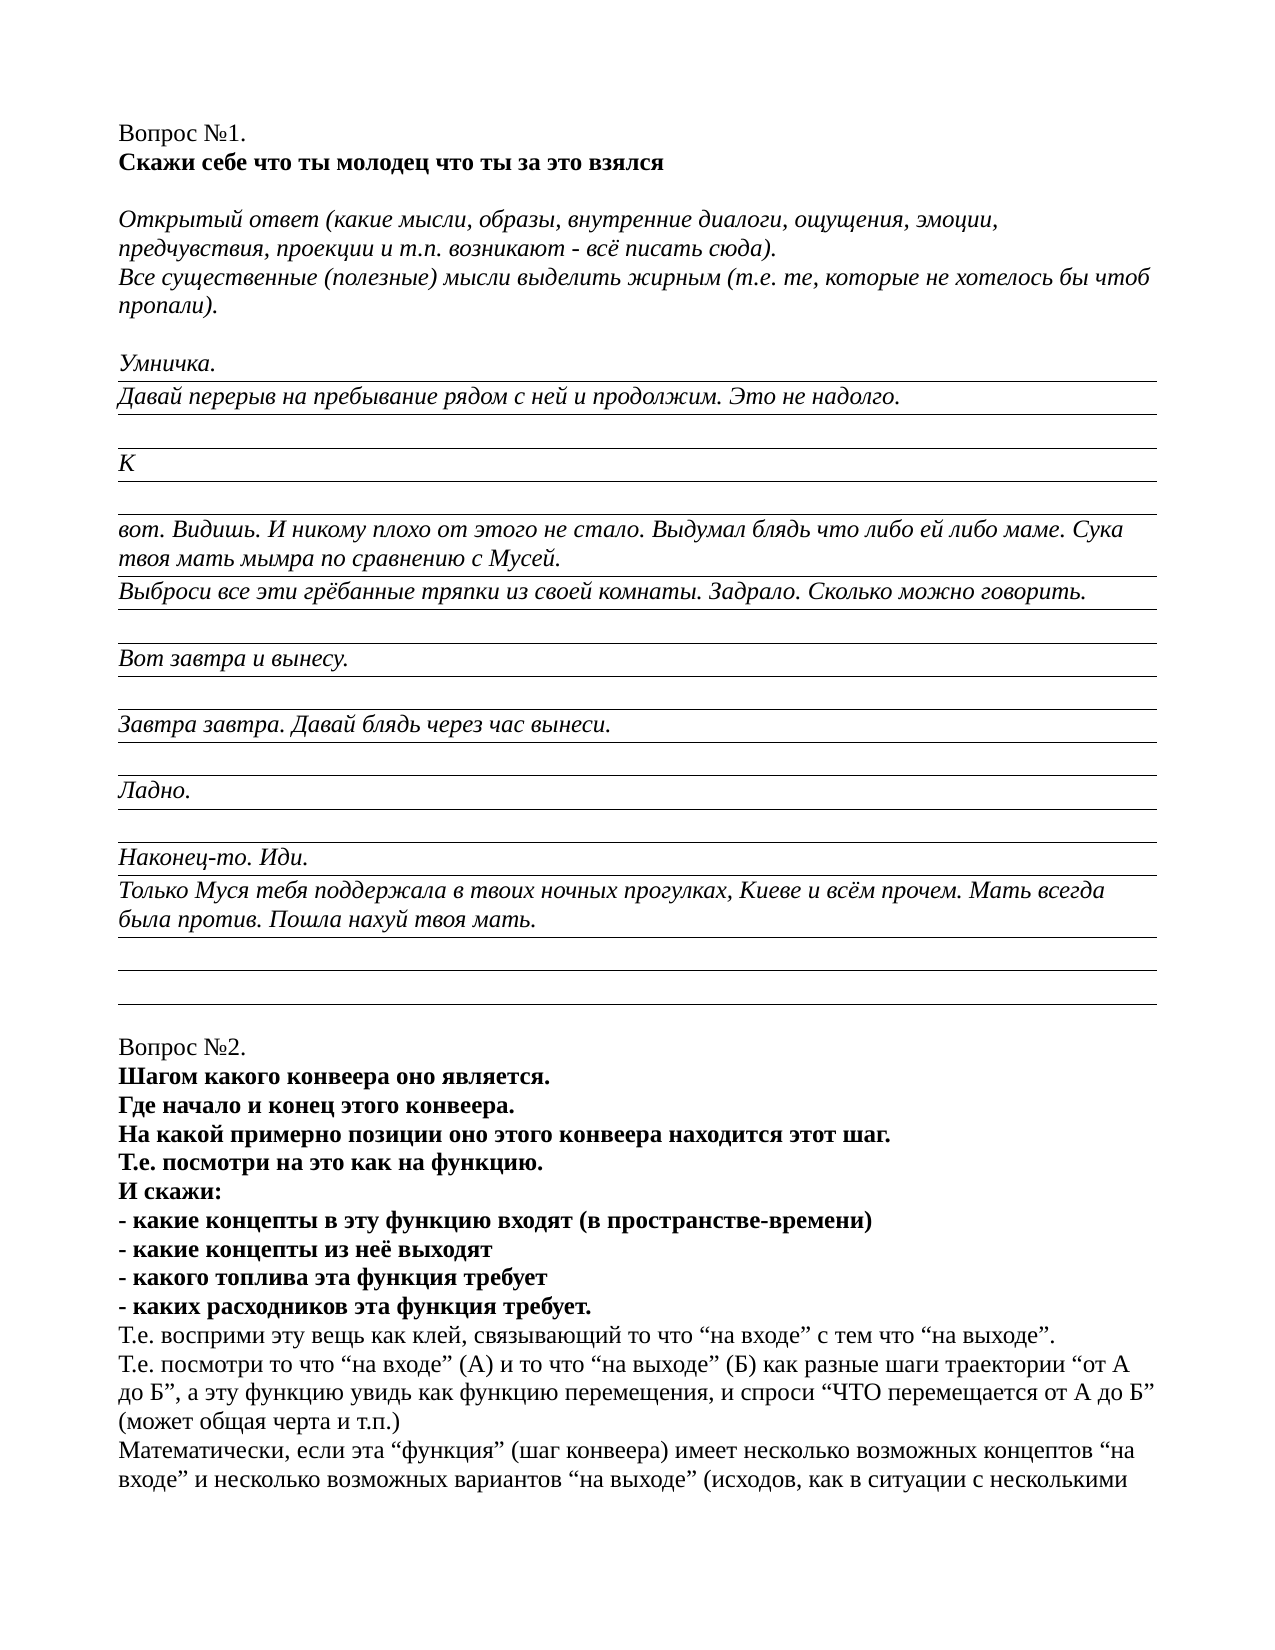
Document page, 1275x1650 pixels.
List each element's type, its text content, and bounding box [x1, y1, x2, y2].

text - какие концепты в эту функцию входят (в пространстве-времени) [118, 1205, 1157, 1234]
text Все существенные (полезные) мысли выделить жирным (т.е. те, которые не хотелось бы чтоб пропали). [118, 262, 1157, 319]
text Где начало и конец этого конвеера. [118, 1090, 1157, 1119]
text Выброси все эти грёбанные тряпки из своей комнаты. Задрало. Сколько можно говорить. [118, 577, 1157, 609]
text Ладно. [118, 776, 1157, 809]
text вот. Видишь. И никому плохо от этого не стало. Выдумал блядь что либо ей либо маме. Сука твоя мать мымра по сравнению с Мусей. [118, 515, 1157, 576]
text Умничка. [118, 348, 1157, 381]
text - каких расходников эта функция требует. [118, 1291, 1157, 1320]
text Т.е. посмотри на это как на функцию. [118, 1147, 1157, 1176]
text Наконец-то. Иди. [118, 843, 1157, 875]
text Т.е. посмотри то что “на входе” (А) и то что “на выходе” (Б) как разные шаги траектории “от А до Б”, а эту функцию увидь как функцию перемещения, и спроси “ЧТО перемещается от А до Б” (может общая черта и т.п.) [118, 1349, 1157, 1435]
text Т.е. восприми эту вещь как клей, связывающий то что “на входе” с тем что “на выходе”. [118, 1320, 1157, 1349]
text Завтра завтра. Давай блядь через час вынеси. [118, 710, 1157, 742]
text Шагом какого конвеера оно является. [118, 1061, 1157, 1090]
text И скажи: [118, 1176, 1157, 1205]
text Открытый ответ (какие мысли, образы, внутренние диалоги, ощущения, эмоции, предчувствия, проекции и т.п. возникают - всё писать сюда). [118, 204, 1157, 262]
text Вопрос №2. [118, 1032, 1157, 1061]
text На какой примерно позиции оно этого конвеера находится этот шаг. [118, 1119, 1157, 1147]
text Давай перерыв на пребывание рядом с ней и продолжим. Это не надолго. [118, 382, 1157, 414]
text Скажи себе что ты молодец что ты за это взялся [118, 147, 1157, 176]
text Математически, если эта “функция” (шаг конвеера) имеет несколько возможных концептов “на входе” и несколько возможных вариантов “на выходе” (исходов, как в ситуации с несколькими [118, 1435, 1157, 1492]
text Только Муся тебя поддержала в твоих ночных прогулках, Киеве и всём прочем. Мать всегда была против. Пошла нахуй твоя мать. [118, 876, 1157, 937]
text К [118, 449, 1157, 481]
text Вопрос №1. [118, 118, 1157, 147]
text - какого топлива эта функция требует [118, 1262, 1157, 1291]
text - какие концепты из неё выходят [118, 1234, 1157, 1262]
text Вот завтра и вынесу. [118, 644, 1157, 676]
